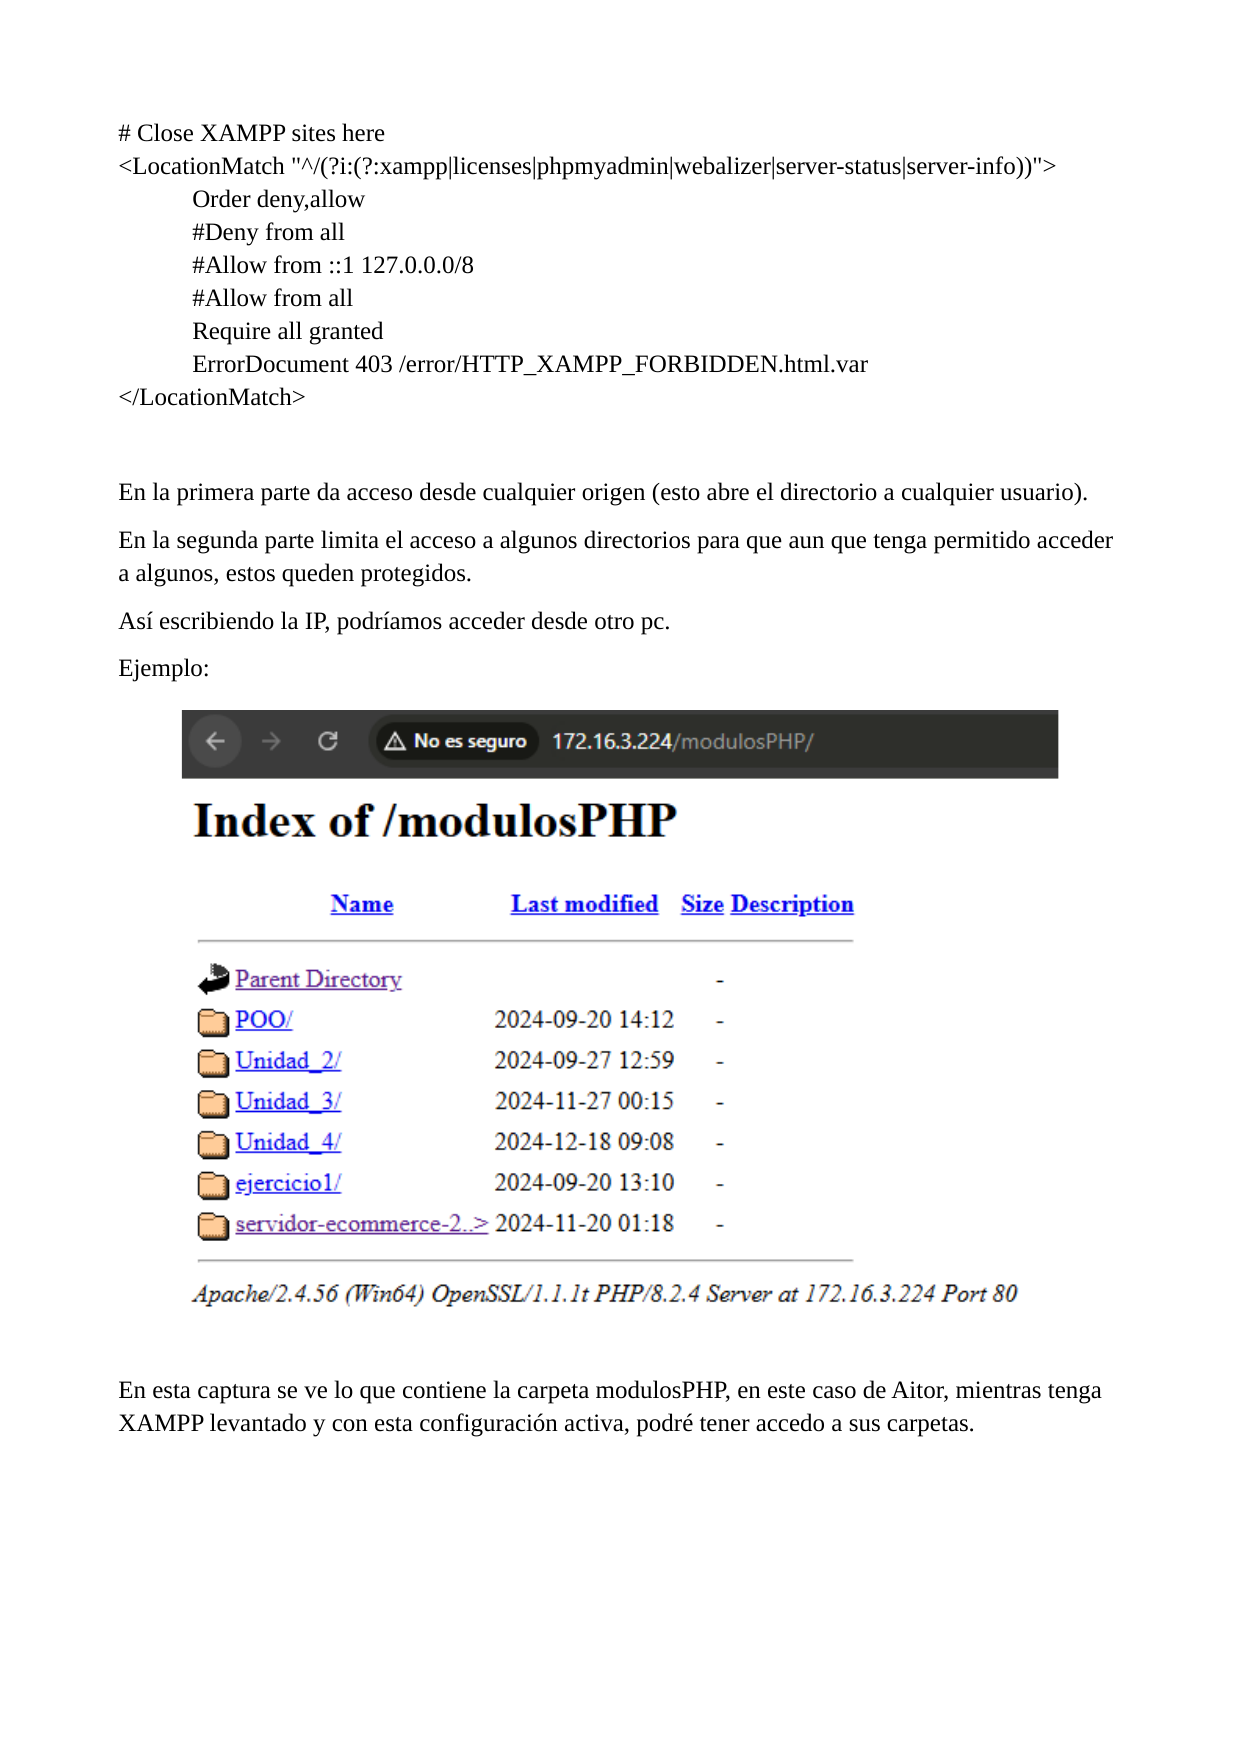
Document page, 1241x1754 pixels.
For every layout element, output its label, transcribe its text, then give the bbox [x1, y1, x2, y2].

text Así escribiendo la IP, podríamos acceder desde otro pc. [118, 606, 1122, 634]
text En esta captura se ve lo que contiene la carpeta modulosPHP, en este caso de Aitor, mientras tenga XAMPP levantado y con esta configuración activa, podré tener accedo a sus carpetas. [118, 1375, 1122, 1437]
text # Close XAMPP sites here <LocationMatch "^/(?i:(?:xampp|licenses|phpmyadmin|webalizer|server-status|server-info))"> Order deny,allow #Deny from all #Allow from ::1 127.0.0.0/8 #Allow from all Require all granted ErrorDocument 403 /error/HTTP_XAMPP_FORBIDDEN.html.var </LocationMatch> [118, 118, 1122, 411]
text Ejemplo: [118, 653, 1122, 682]
text En la segunda parte limita el acceso a algunos directorios para que aun que tenga permitido acceder a algunos, estos queden protegidos. [118, 525, 1122, 587]
picture [181, 710, 1059, 1324]
text En la primera parte da acceso desde cualquier origen (esto abre el directorio a cualquier usuario). [118, 477, 1122, 506]
